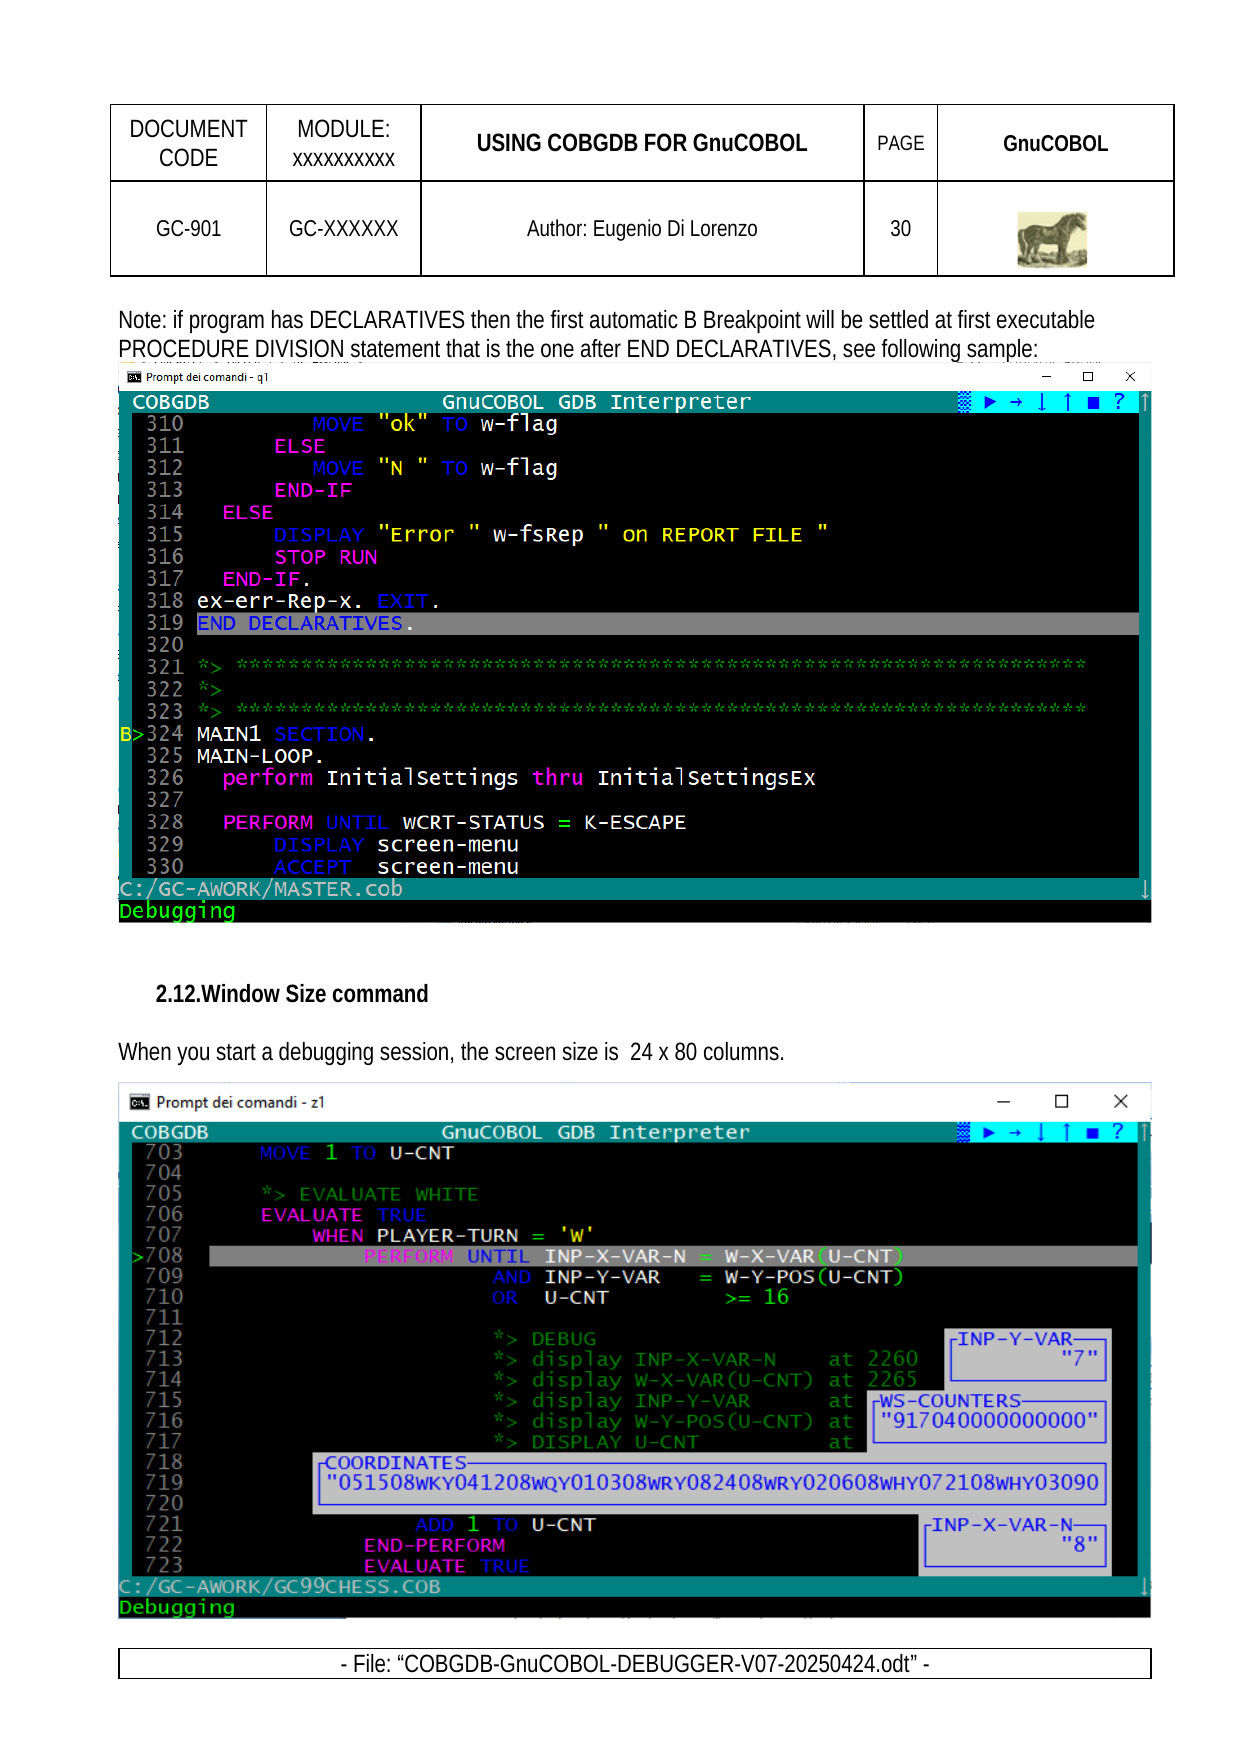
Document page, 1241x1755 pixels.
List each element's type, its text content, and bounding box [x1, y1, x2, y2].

text When you start a debugging session, the screen size is 24 x 80 columns. [118, 1037, 1152, 1065]
text Note: if program has DECLARATIVES then the first automatic B Breakpoint will be settled at first executable PROCEDURE DIVISION statement that is the one after END DECLARATIVES, see following sample: [118, 305, 1152, 362]
subtitle Window Size command [156, 979, 1152, 1008]
